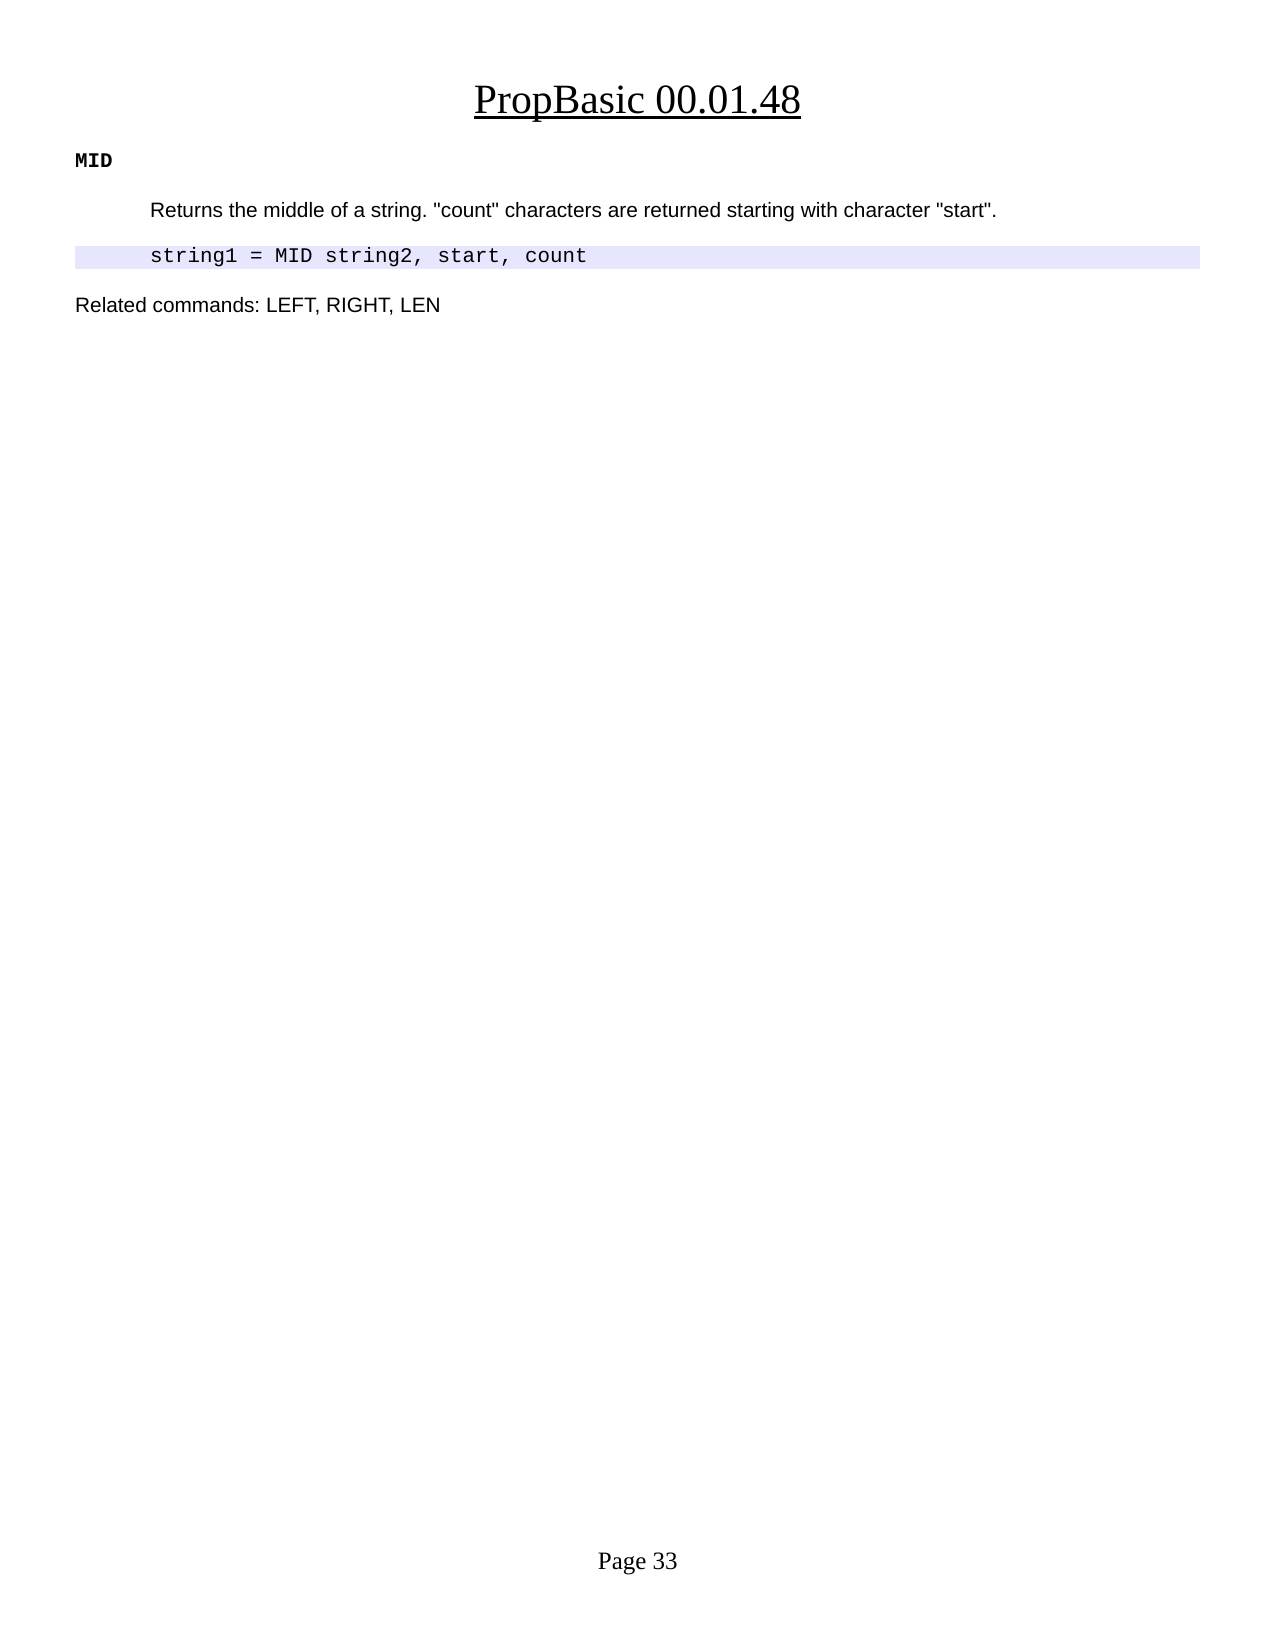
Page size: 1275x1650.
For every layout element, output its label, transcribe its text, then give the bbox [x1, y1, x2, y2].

text Related commands: LEFT, RIGHT, LEN [75, 293, 1200, 317]
text string1 = MID string2, start, count [75, 246, 1200, 269]
text Returns the middle of a string. "count" characters are returned starting with character "start". [75, 198, 1200, 222]
text MID [75, 150, 1200, 174]
